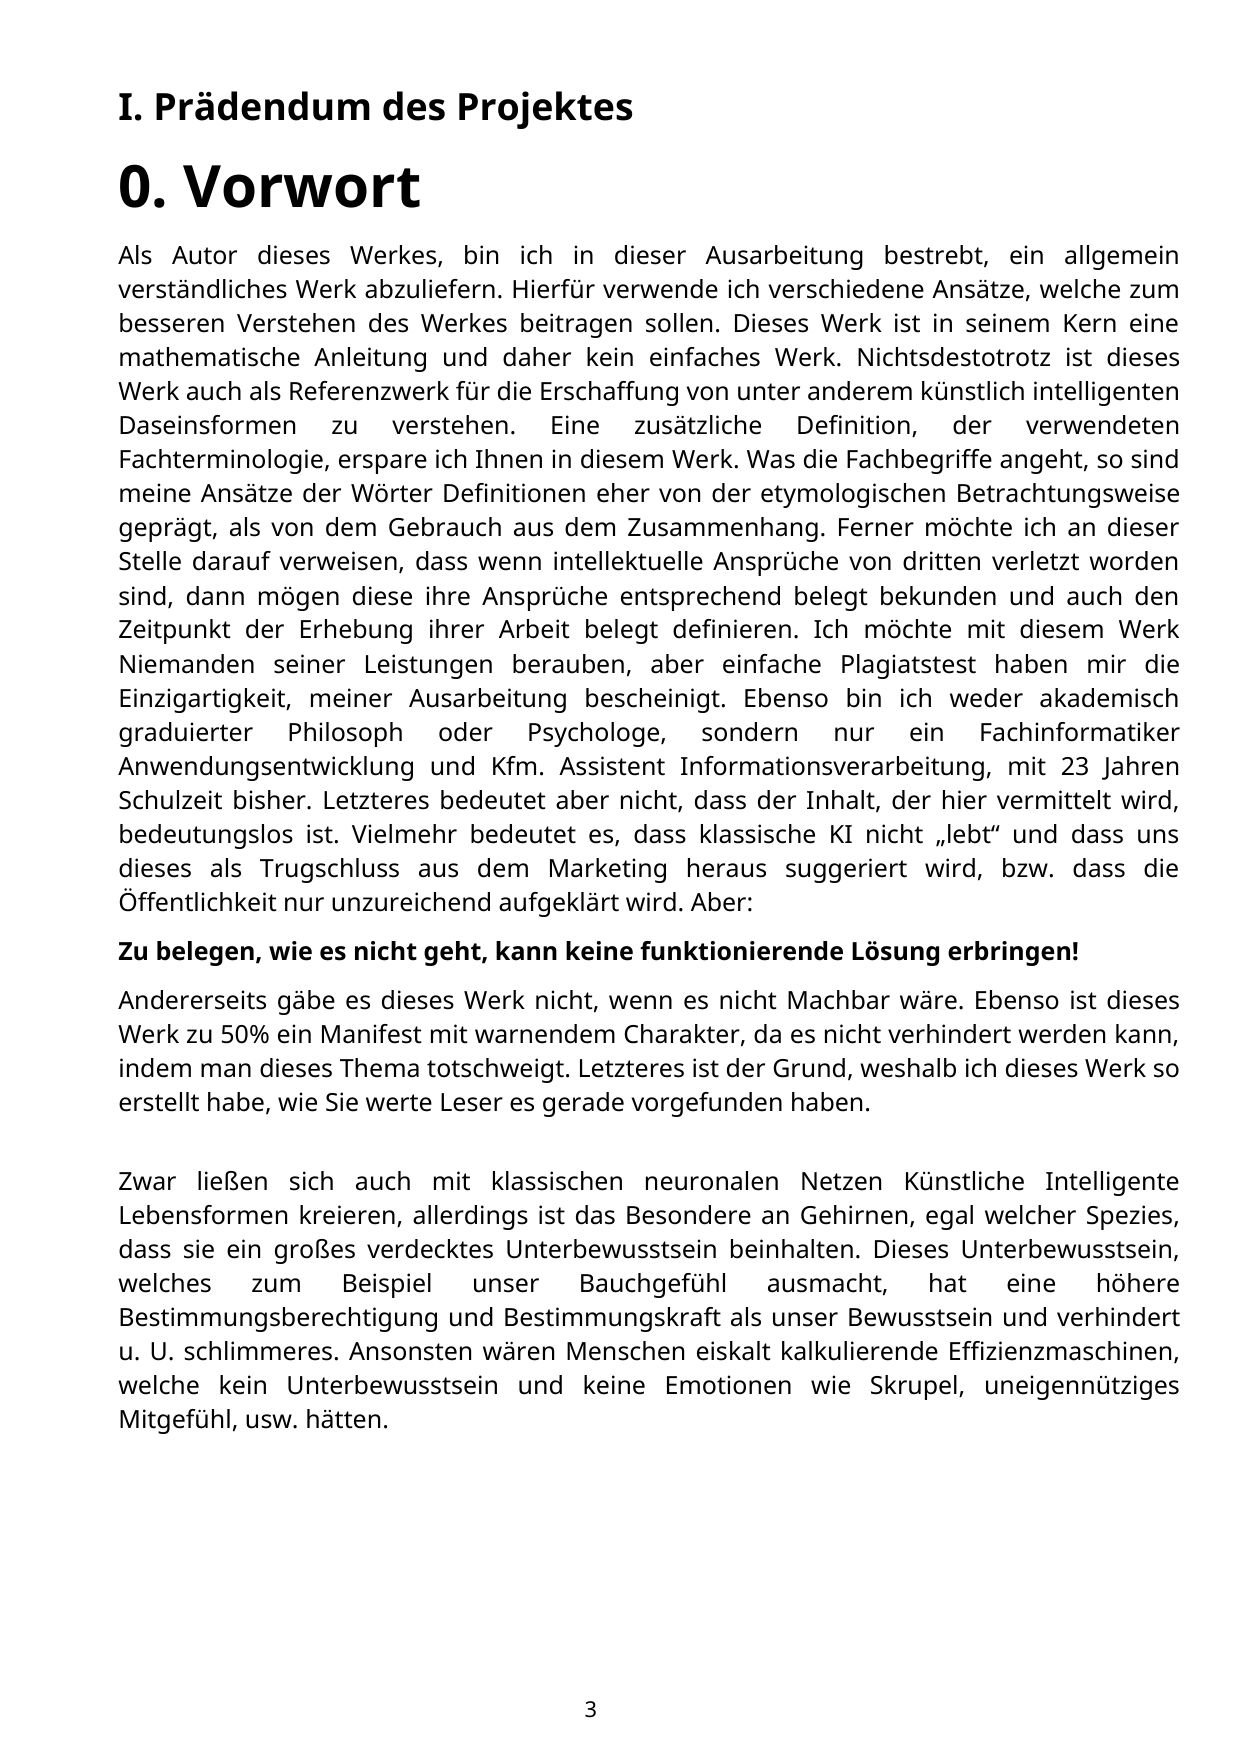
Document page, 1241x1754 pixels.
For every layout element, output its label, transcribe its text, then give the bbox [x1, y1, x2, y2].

subtitle I. Prädendum des Projektes [118, 80, 1181, 131]
text Andererseits gäbe es dieses Werk nicht, wenn es nicht Machbar wäre. Ebenso ist dieses Werk zu 50% ein Manifest mit warnendem Charakter, da es nicht verhindert werden kann, indem man dieses Thema totschweigt. Letzteres ist der Grund, weshalb ich dieses Werk so erstellt habe, wie Sie werte Leser es gerade vorgefunden haben. [118, 982, 1181, 1119]
text Als Autor dieses Werkes, bin ich in dieser Ausarbeitung bestrebt, ein allgemein verständliches Werk abzuliefern. Hierfür verwende ich verschiedene Ansätze, welche zum besseren Verstehen des Werkes beitragen sollen. Dieses Werk ist in seinem Kern eine mathematische Anleitung und daher kein einfaches Werk. Nichtsdestotrotz ist dieses Werk auch als Referenzwerk für die Erschaffung von unter anderem künstlich intelligenten Daseinsformen zu verstehen. Eine zusätzliche Definition, der verwendeten Fachterminologie, erspare ich Ihnen in diesem Werk. Was die Fachbegriffe angeht, so sind meine Ansätze der Wörter Definitionen eher von der etymologischen Betrachtungsweise geprägt, als von dem Gebrauch aus dem Zusammenhang. Ferner möchte ich an dieser Stelle darauf verweisen, dass wenn intellektuelle Ansprüche von dritten verletzt worden sind, dann mögen diese ihre Ansprüche entsprechend belegt bekunden und auch den Zeitpunkt der Erhebung ihrer Arbeit belegt definieren. Ich möchte mit diesem Werk Niemanden seiner Leistungen berauben, aber einfache Plagiatstest haben mir die Einzigartigkeit, meiner Ausarbeitung bescheinigt. Ebenso bin ich weder akademisch graduierter Philosoph oder Psychologe, sondern nur ein Fachinformatiker Anwendungsentwicklung und Kfm. Assistent Informationsverarbeitung, mit 23 Jahren Schulzeit bisher. Letzteres bedeutet aber nicht, dass der Inhalt, der hier vermittelt wird, bedeutungslos ist. Vielmehr bedeutet es, dass klassische KI nicht „lebt“ und dass uns dieses als Trugschluss aus dem Marketing heraus suggeriert wird, bzw. dass die Öffentlichkeit nur unzureichend aufgeklärt wird. Aber: [118, 237, 1181, 919]
text Zu belegen, wie es nicht geht, kann keine funktionierende Lösung erbringen! [118, 933, 1181, 968]
text Zwar ließen sich auch mit klassischen neuronalen Netzen Künstliche Intelligente Lebensformen kreieren, allerdings ist das Besondere an Gehirnen, egal welcher Spezies, dass sie ein großes verdecktes Unterbewusstsein beinhalten. Dieses Unterbewusstsein, welches zum Beispiel unser Bauchgefühl ausmacht, hat eine höhere Bestimmungsberechtigung und Bestimmungskraft als unser Bewusstsein und verhindert u. U. schlimmeres. Ansonsten wären Menschen eiskalt kalkulierende Effizienzmaschinen, welche kein Unterbewusstsein und keine Emotionen wie Skrupel, uneigennütziges Mitgefühl, usw. hätten. [118, 1133, 1181, 1436]
subtitle 0. Vorwort [118, 146, 1181, 225]
